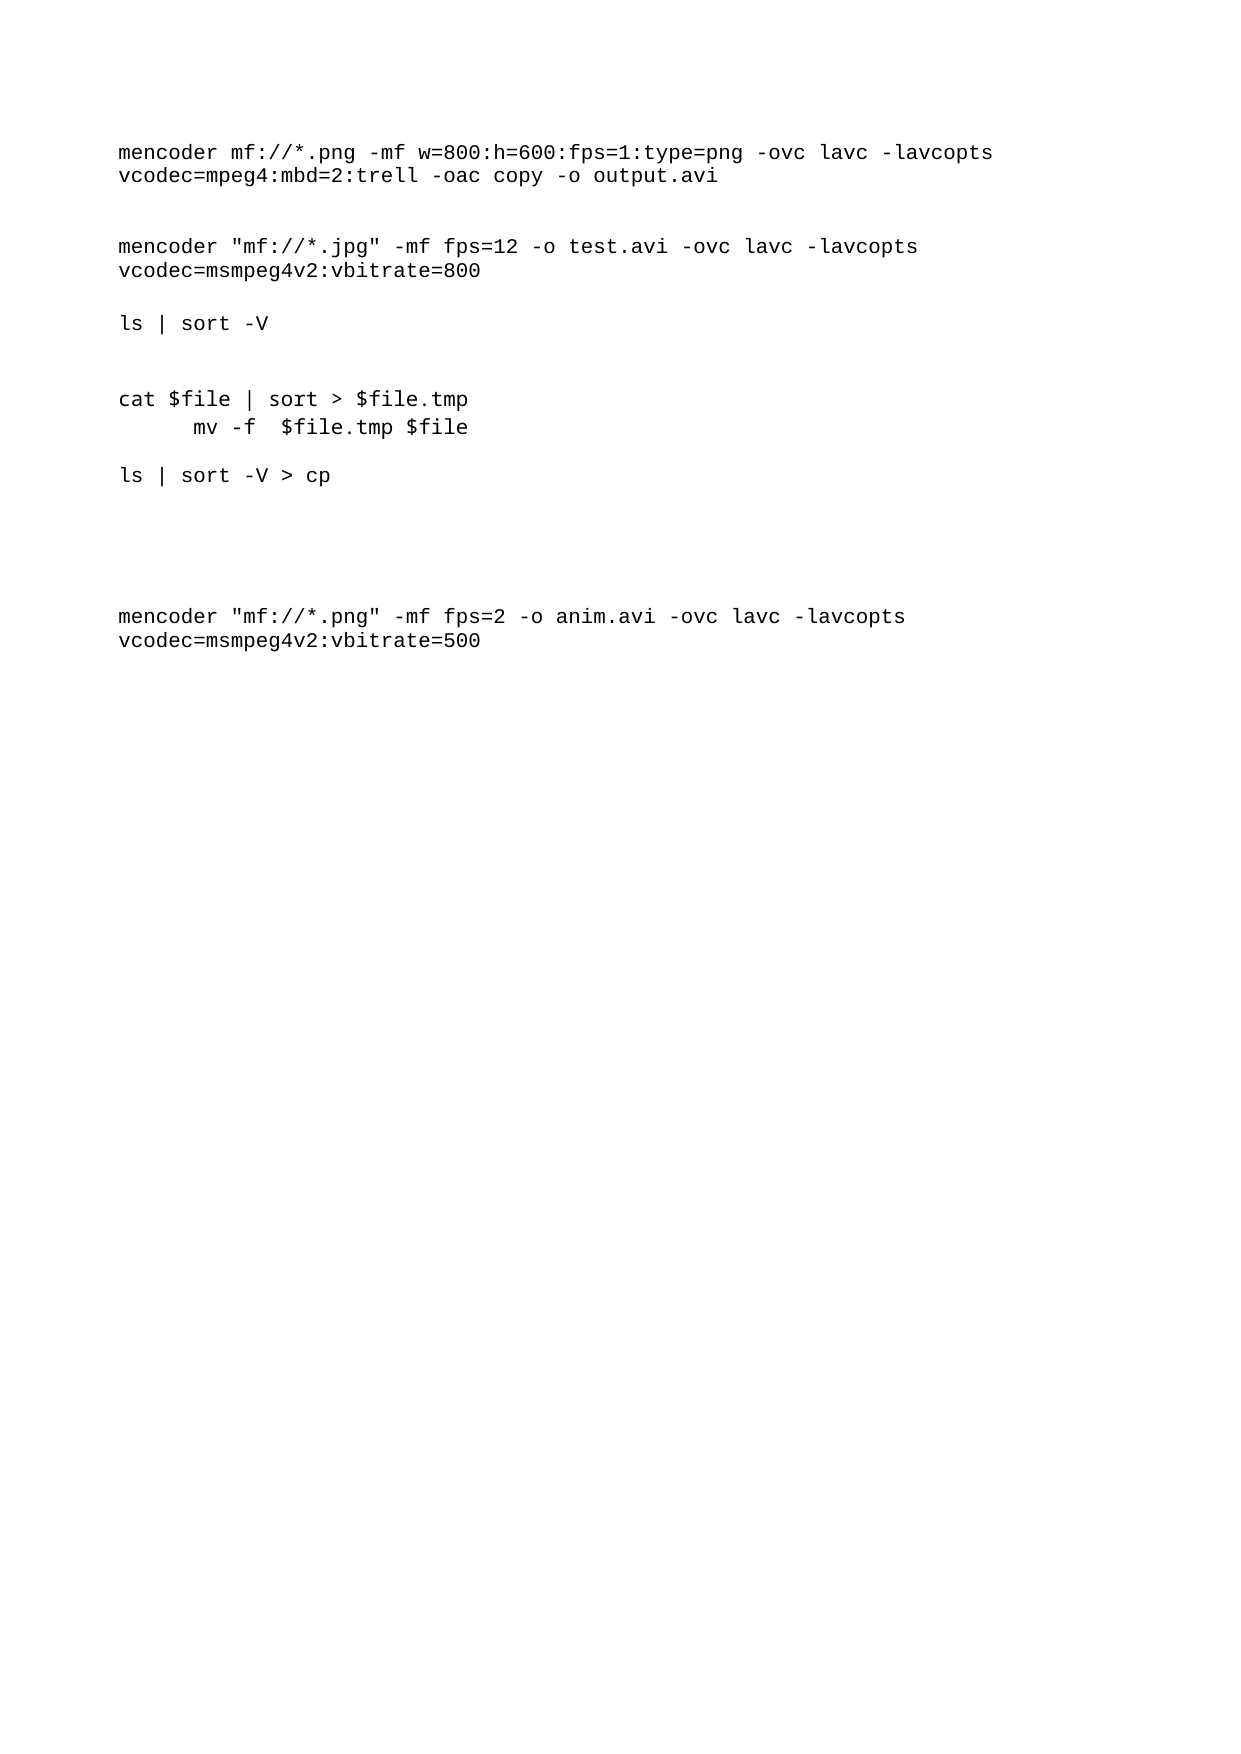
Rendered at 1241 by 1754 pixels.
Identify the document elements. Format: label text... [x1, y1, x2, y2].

text cat $file | sort > $file.tmp [118, 384, 1122, 412]
text ls | sort -V > cp [118, 464, 1122, 488]
text mencoder "mf://*.png" -mf fps=2 -o anim.avi -ovc lavc -lavcopts vcodec=msmpeg4v2:vbitrate=500 [118, 606, 1122, 654]
text ls | sort -V [118, 313, 1122, 337]
text mencoder mf://*.png -mf w=800:h=600:fps=1:type=png -ovc lavc -lavcopts vcodec=mpeg4:mbd=2:trell -oac copy -o output.avi [118, 142, 1122, 189]
text mencoder "mf://*.jpg" -mf fps=12 -o test.avi -ovc lavc -lavcopts vcodec=msmpeg4v2:vbitrate=800 [118, 236, 1122, 284]
text mv -f $file.tmp $file [118, 412, 1122, 441]
